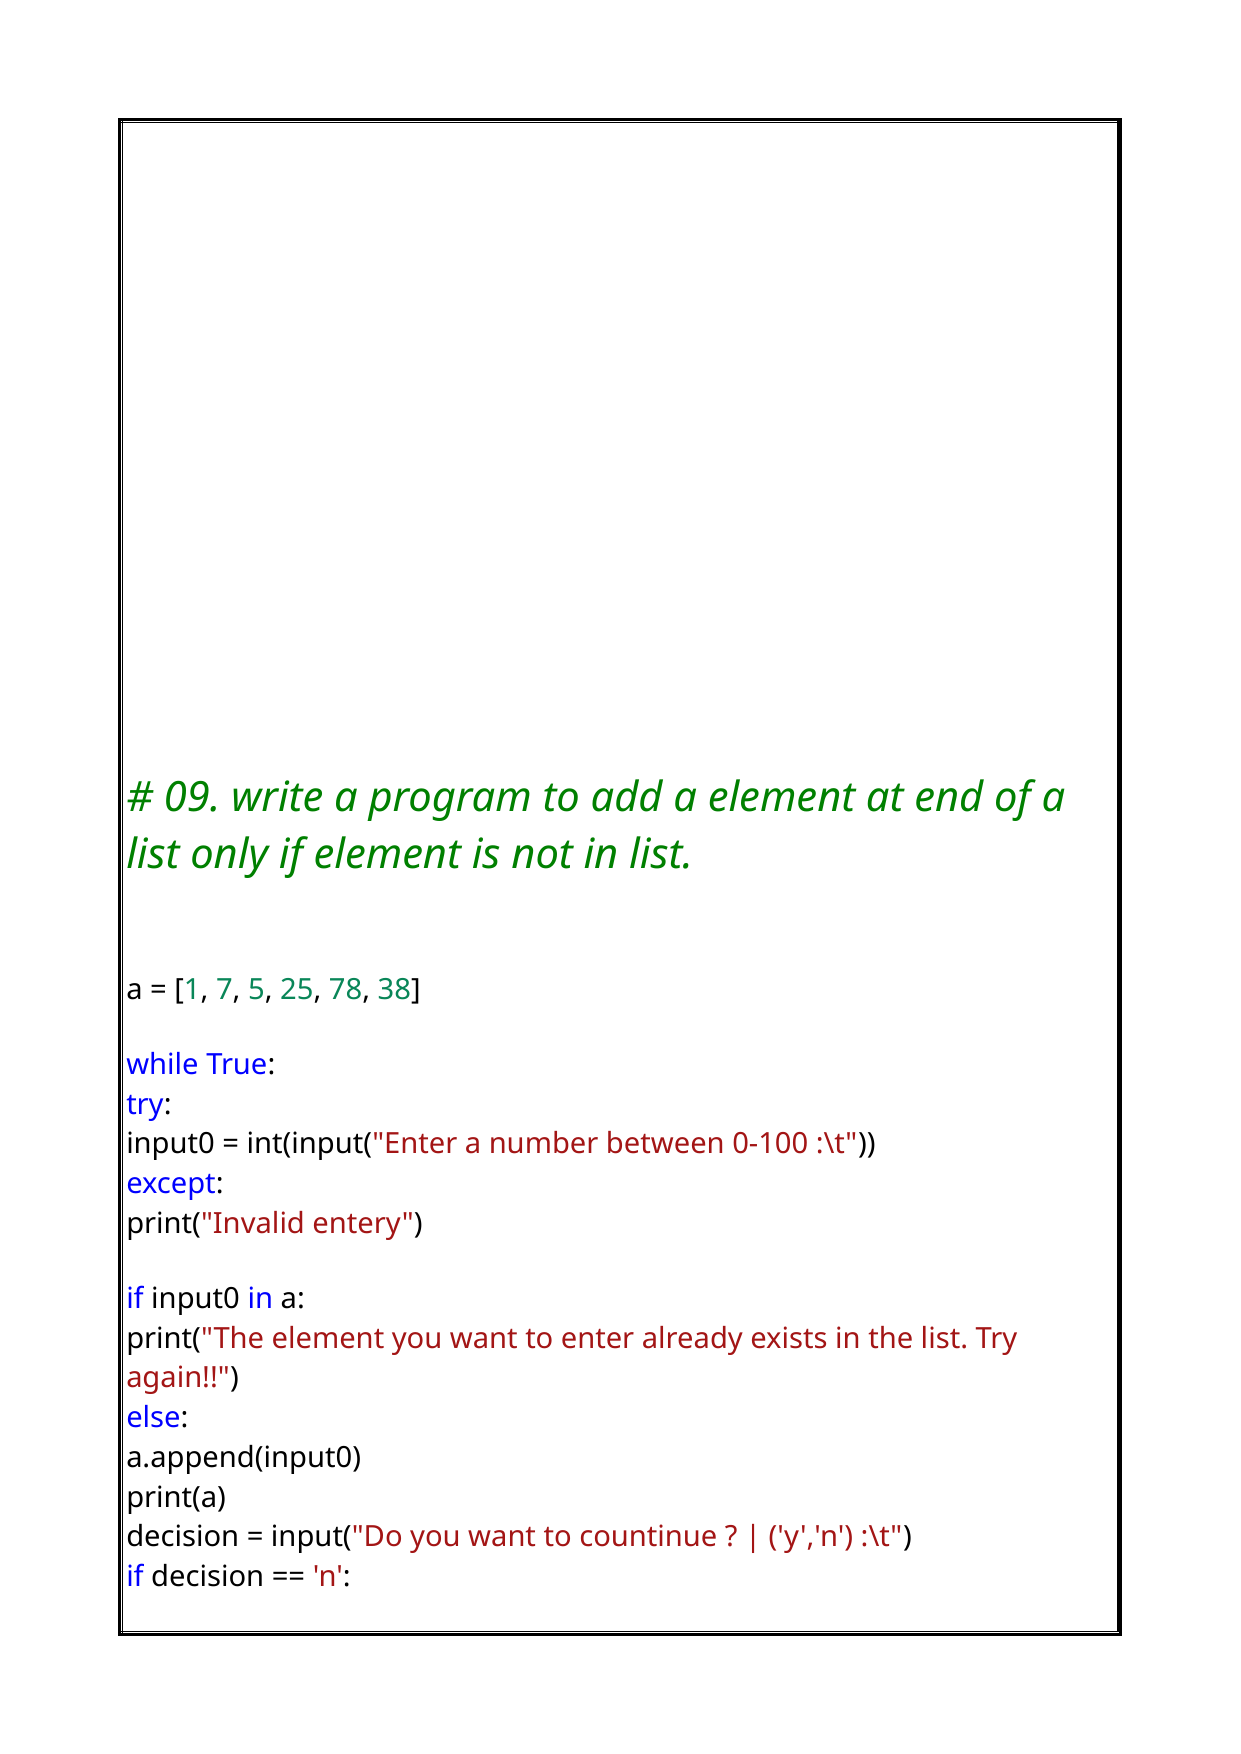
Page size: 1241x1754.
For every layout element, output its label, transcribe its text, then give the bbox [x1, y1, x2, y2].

text print("The element you want to enter already exists in the list. Try again!!") [126, 1317, 1114, 1396]
text a.append(input0) [126, 1436, 1114, 1476]
text input0 = int(input("Enter a number between 0-100 :\t")) [126, 1123, 1114, 1162]
text # 09. write a program to add a element at end of a list only if element is not in list. [126, 767, 1114, 881]
text print(a) [126, 1476, 1114, 1516]
text except: [126, 1162, 1114, 1202]
text if input0 in a: [126, 1277, 1114, 1317]
text decision = input("Do you want to countinue ? | ('y','n') :\t") [126, 1516, 1114, 1555]
text print("Invalid entery") [126, 1202, 1114, 1242]
text else: [126, 1396, 1114, 1436]
text if decision == 'n': [126, 1555, 1114, 1595]
text a = [1, 7, 5, 25, 78, 38] [126, 968, 1114, 1008]
text while True: [126, 1043, 1114, 1083]
text try: [126, 1083, 1114, 1123]
